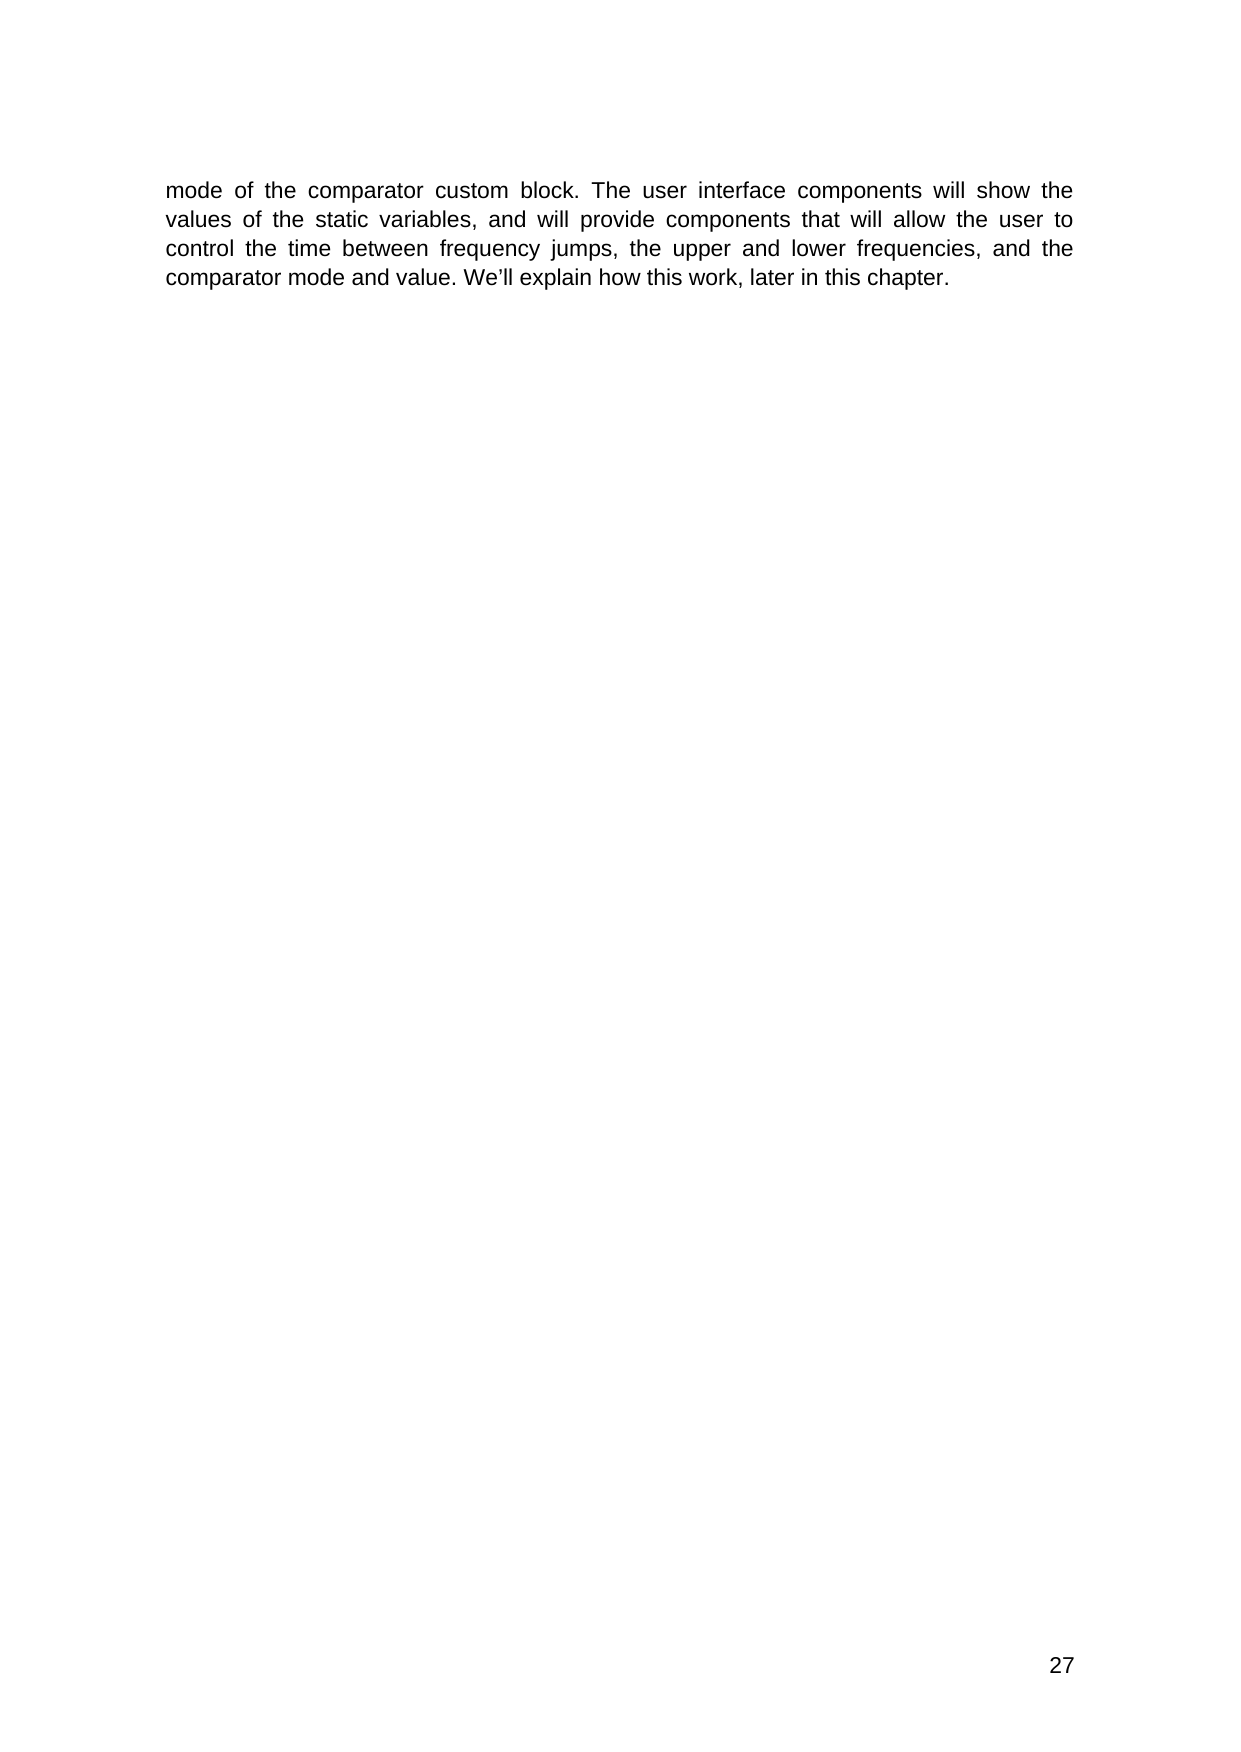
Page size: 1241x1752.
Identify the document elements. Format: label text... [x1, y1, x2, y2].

text mode of the comparator custom block. The user interface components will show the values of the static variables, and will provide components that will allow the user to control the time between frequency jumps, the upper and lower frequencies, and the comparator mode and value. We’ll explain how this work, later in this chapter. [165, 177, 1075, 290]
